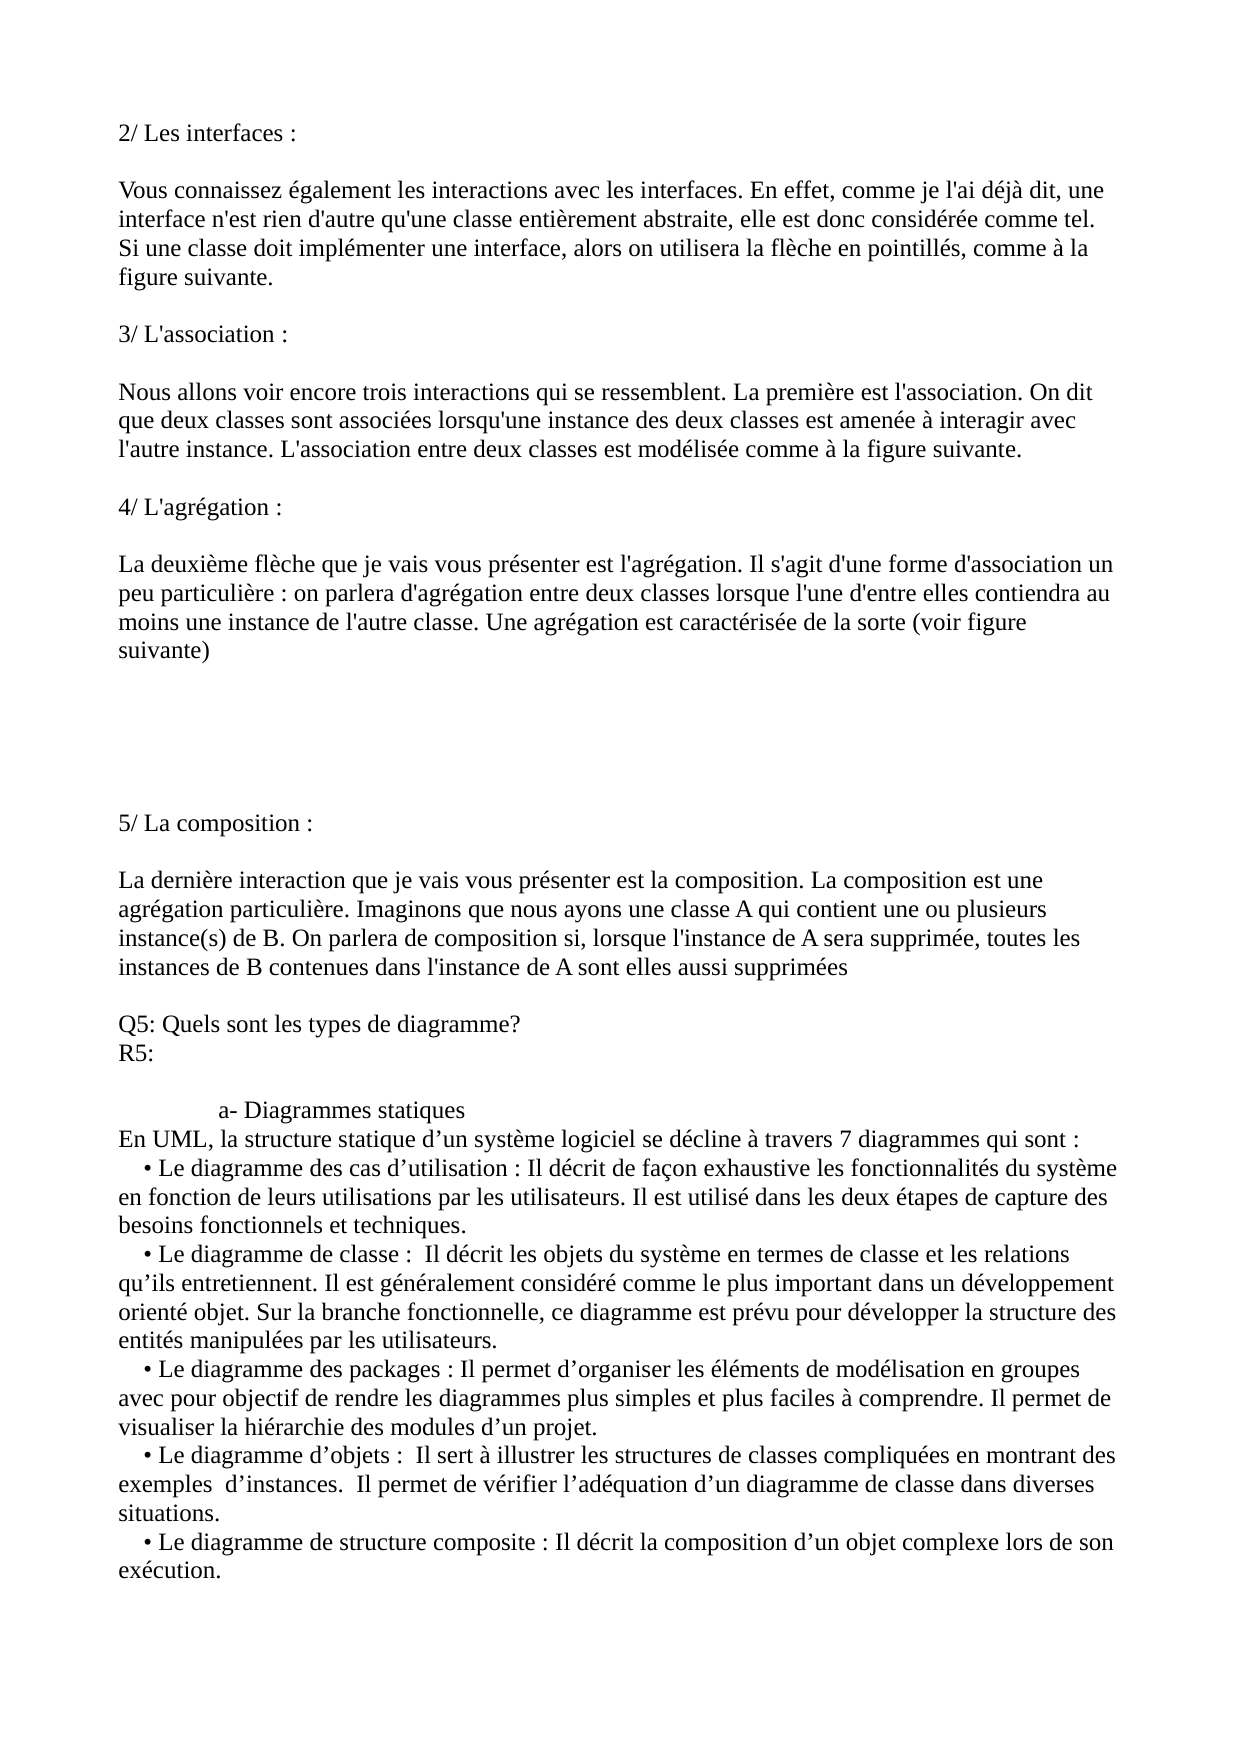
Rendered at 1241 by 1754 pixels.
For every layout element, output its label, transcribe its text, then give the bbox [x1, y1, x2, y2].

text 5/ La composition : [118, 808, 1122, 837]
text Nous allons voir encore trois interactions qui se ressemblent. La première est l'association. On dit que deux classes sont associées lorsqu'une instance des deux classes est amenée à interagir avec l'autre instance. L'association entre deux classes est modélisée comme à la figure suivante. [118, 377, 1122, 463]
text Vous connaissez également les interactions avec les interfaces. En effet, comme je l'ai déjà dit, une interface n'est rien d'autre qu'une classe entièrement abstraite, elle est donc considérée comme tel. Si une classe doit implémenter une interface, alors on utilisera la flèche en pointillés, comme à la figure suivante. [118, 176, 1122, 291]
text • Le diagramme de structure composite : Il décrit la composition d’un objet complexe lors de son exécution. [118, 1527, 1122, 1584]
text La dernière interaction que je vais vous présenter est la composition. La composition est une agrégation particulière. Imaginons que nous ayons une classe A qui contient une ou plusieurs instance(s) de B. On parlera de composition si, lorsque l'instance de A sera supprimée, toutes les instances de B contenues dans l'instance de A sont elles aussi supprimées [118, 866, 1122, 981]
text 3/ L'association : [118, 319, 1122, 348]
text 4/ L'agrégation : [118, 492, 1122, 521]
text Q5: Quels sont les types de diagramme? [118, 1009, 1122, 1038]
text • Le diagramme de classe : Il décrit les objets du système en termes de classe et les relations qu’ils entretiennent. Il est généralement considéré comme le plus important dans un développement orienté objet. Sur la branche fonctionnelle, ce diagramme est prévu pour développer la structure des entités manipulées par les utilisateurs. [118, 1239, 1122, 1354]
text 2/ Les interfaces : [118, 118, 1122, 147]
text • Le diagramme des cas d’utilisation : Il décrit de façon exhaustive les fonctionnalités du système en fonction de leurs utilisations par les utilisateurs. Il est utilisé dans les deux étapes de capture des besoins fonctionnels et techniques. [118, 1153, 1122, 1239]
text La deuxième flèche que je vais vous présenter est l'agrégation. Il s'agit d'une forme d'association un peu particulière : on parlera d'agrégation entre deux classes lorsque l'une d'entre elles contiendra au moins une instance de l'autre classe. Une agrégation est caractérisée de la sorte (voir figure suivante) [118, 549, 1122, 664]
text • Le diagramme d’objets : Il sert à illustrer les structures de classes compliquées en montrant des exemples d’instances. Il permet de vérifier l’adéquation d’un diagramme de classe dans diverses situations. [118, 1441, 1122, 1527]
text a- Diagrammes statiques [118, 1096, 1122, 1124]
text En UML, la structure statique d’un système logiciel se décline à travers 7 diagrammes qui sont : [118, 1124, 1122, 1153]
text • Le diagramme des packages : Il permet d’organiser les éléments de modélisation en groupes avec pour objectif de rendre les diagrammes plus simples et plus faciles à comprendre. Il permet de visualiser la hiérarchie des modules d’un projet. [118, 1354, 1122, 1441]
text R5: [118, 1038, 1122, 1067]
